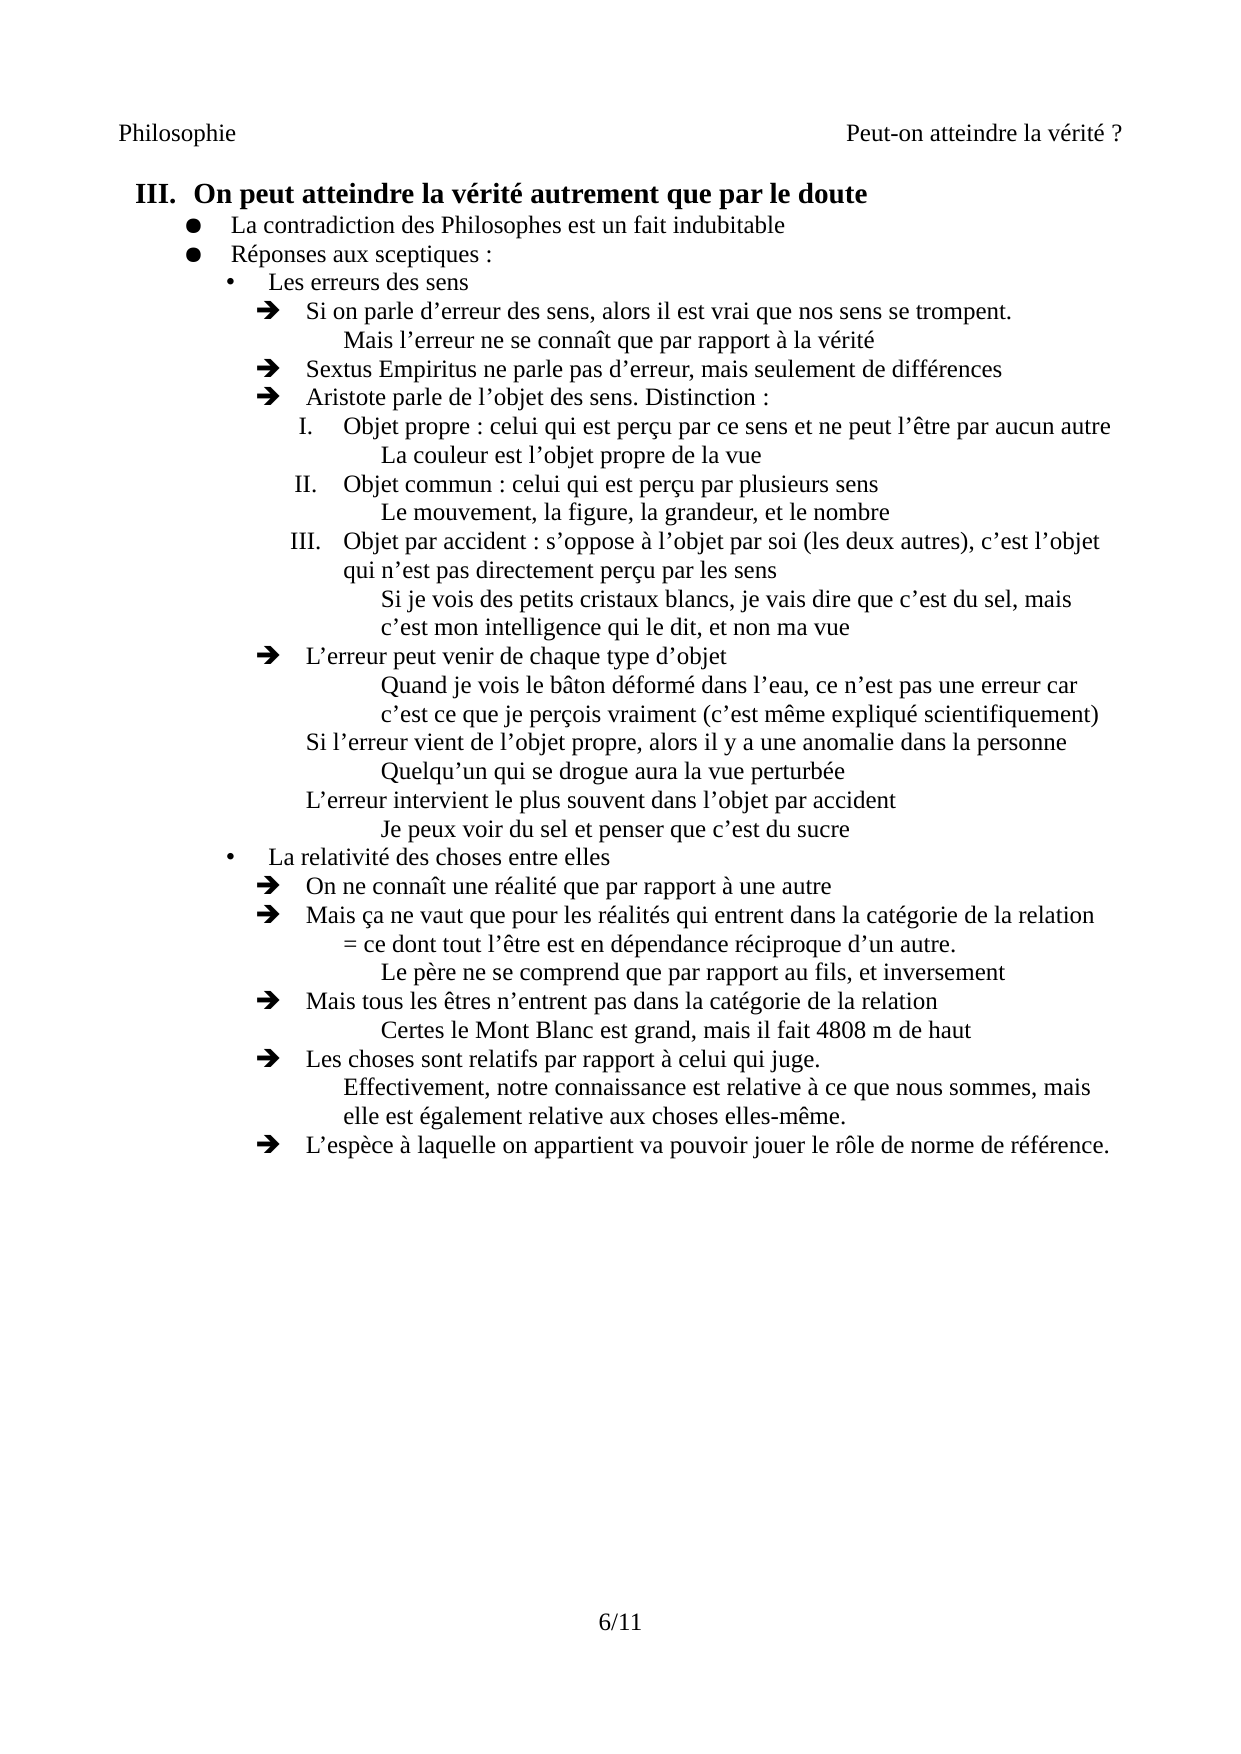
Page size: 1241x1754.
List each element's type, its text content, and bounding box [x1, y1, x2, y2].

list = ce dont tout l’être est en dépendance réciproque d’un autre. [306, 929, 1122, 957]
list Je peux voir du sel et penser que c’est du sucre [343, 814, 1122, 842]
list Mais l’erreur ne se connaît que par rapport à la vérité [306, 325, 1122, 354]
list Si je vois des petits cristaux blancs, je vais dire que c’est du sel, mais c’est mon intelligence qui le dit, et non ma vue [343, 584, 1122, 641]
list On peut atteindre la vérité autrement que par le doute [156, 176, 1122, 210]
list Mais tous les êtres n’entrent pas dans la catégorie de la relation [268, 986, 1122, 1015]
list L’erreur peut venir de chaque type d’objet [268, 641, 1122, 670]
list La relativité des choses entre elles [231, 842, 1122, 871]
list Quand je vois le bâton déformé dans l’eau, ce n’est pas une erreur car c’est ce que je perçois vraiment (c’est même expliqué scientifiquement) [343, 670, 1122, 727]
list Si on parle d’erreur des sens, alors il est vrai que nos sens se trompent. [268, 296, 1122, 325]
list Si l’erreur vient de l’objet propre, alors il y a une anomalie dans la personne [268, 727, 1122, 756]
list L’espèce à laquelle on appartient va pouvoir jouer le rôle de norme de référence. [268, 1130, 1122, 1159]
list La couleur est l’objet propre de la vue [343, 440, 1122, 469]
list La contradiction des Philosophes est un fait indubitable [193, 210, 1122, 239]
list Objet propre : celui qui est perçu par ce sens et ne peut l’être par aucun autre [306, 411, 1122, 440]
list Les erreurs des sens [231, 267, 1122, 296]
list Les choses sont relatifs par rapport à celui qui juge. [268, 1044, 1122, 1072]
list Mais ça ne vaut que pour les réalités qui entrent dans la catégorie de la relation [268, 900, 1122, 929]
list Objet commun : celui qui est perçu par plusieurs sens [306, 469, 1122, 497]
list Le père ne se comprend que par rapport au fils, et inversement [343, 957, 1122, 986]
list L’erreur intervient le plus souvent dans l’objet par accident [268, 785, 1122, 814]
list Aristote parle de l’objet des sens. Distinction : [268, 382, 1122, 411]
list Objet par accident : s’oppose à l’objet par soi (les deux autres), c’est l’objet qui n’est pas directement perçu par les sens [306, 526, 1122, 584]
list On ne connaît une réalité que par rapport à une autre [268, 871, 1122, 900]
list Effectivement, notre connaissance est relative à ce que nous sommes, mais elle est également relative aux choses elles-même. [306, 1072, 1122, 1130]
list Quelqu’un qui se drogue aura la vue perturbée [343, 756, 1122, 785]
list Certes le Mont Blanc est grand, mais il fait 4808 m de haut [343, 1015, 1122, 1044]
list Réponses aux sceptiques : [193, 239, 1122, 267]
list Le mouvement, la figure, la grandeur, et le nombre [343, 497, 1122, 526]
list Sextus Empiritus ne parle pas d’erreur, mais seulement de différences [268, 354, 1122, 382]
